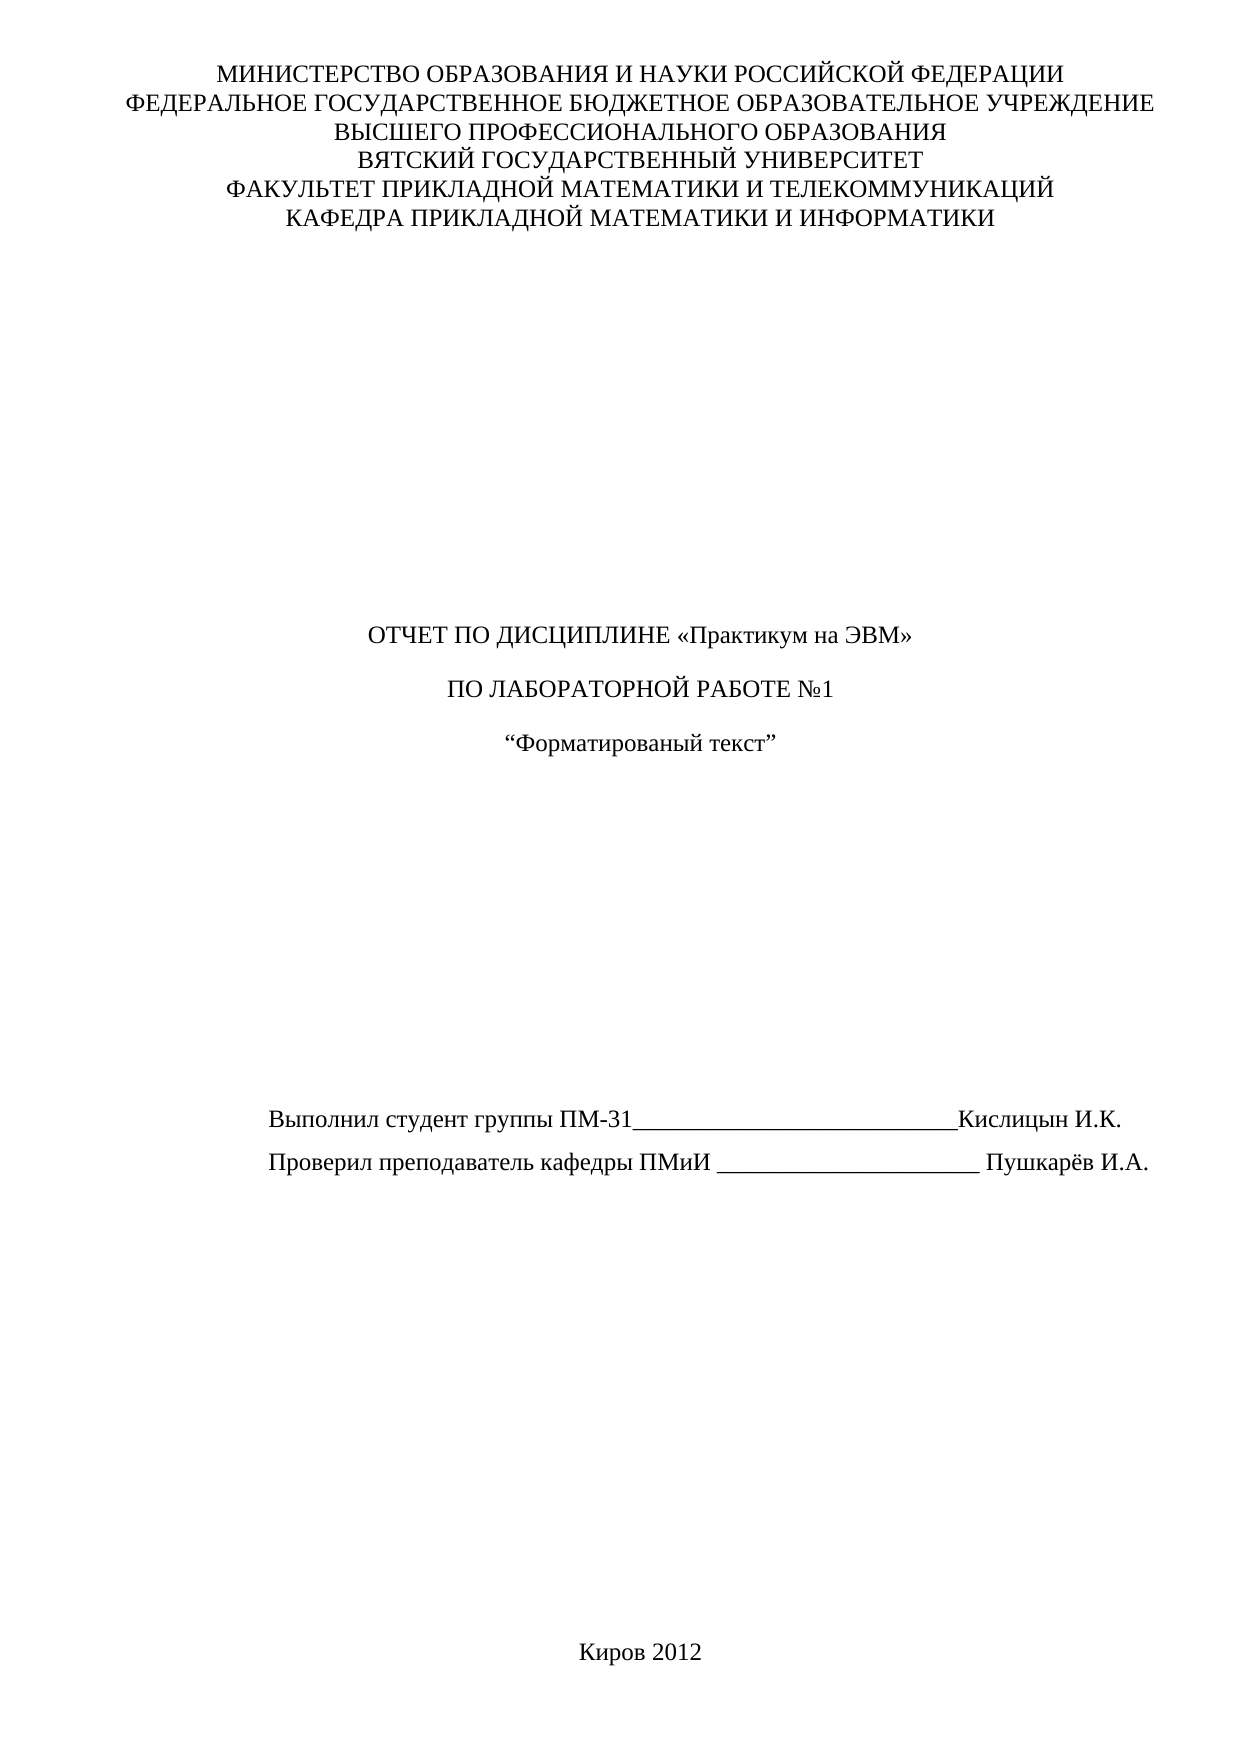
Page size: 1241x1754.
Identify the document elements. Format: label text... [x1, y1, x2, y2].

text ФЕДЕРАЛЬНОЕ ГОСУДАРСТВЕННОЕ БЮДЖЕТНОЕ ОБРАЗОВАТЕЛЬНОЕ УЧРЕЖДЕНИЕ [118, 88, 1162, 117]
text ПО ЛАБОРАТОРНОЙ РАБОТЕ №1 [118, 674, 1162, 703]
text ФАКУЛЬТЕТ ПРИКЛАДНОЙ МАТЕМАТИКИ И ТЕЛЕКОММУНИКАЦИЙ [118, 174, 1162, 203]
text “Форматированый текст” [118, 728, 1162, 757]
text ОТЧЕТ ПО ДИСЦИПЛИНЕ «Практикум на ЭВМ» [118, 620, 1162, 649]
text Киров 2012 [118, 1637, 1162, 1665]
text Министерство образования и науки РОССИЙСКОЙ ФЕДЕРАЦИИ [118, 59, 1162, 88]
text Проверил преподаватель кафедры ПМиИ _____________________ Пушкарёв И.А. [268, 1147, 1162, 1176]
text Выполнил студент группы ПМ-31__________________________Кислицын И.К. [268, 1104, 1162, 1133]
text ВЯТСКИЙ ГОСУДАРСТВЕННЫЙ УНИВЕРСИТЕТ [118, 145, 1162, 174]
text ВЫСШЕГО ПРОФЕССИОНАЛЬНОГО ОБРАЗОВАНИЯ [118, 117, 1162, 145]
text КАФЕДРА ПРИКЛАДНОЙ МАТЕМАТИКИ И ИНФОРМАТИКИ [118, 203, 1162, 232]
